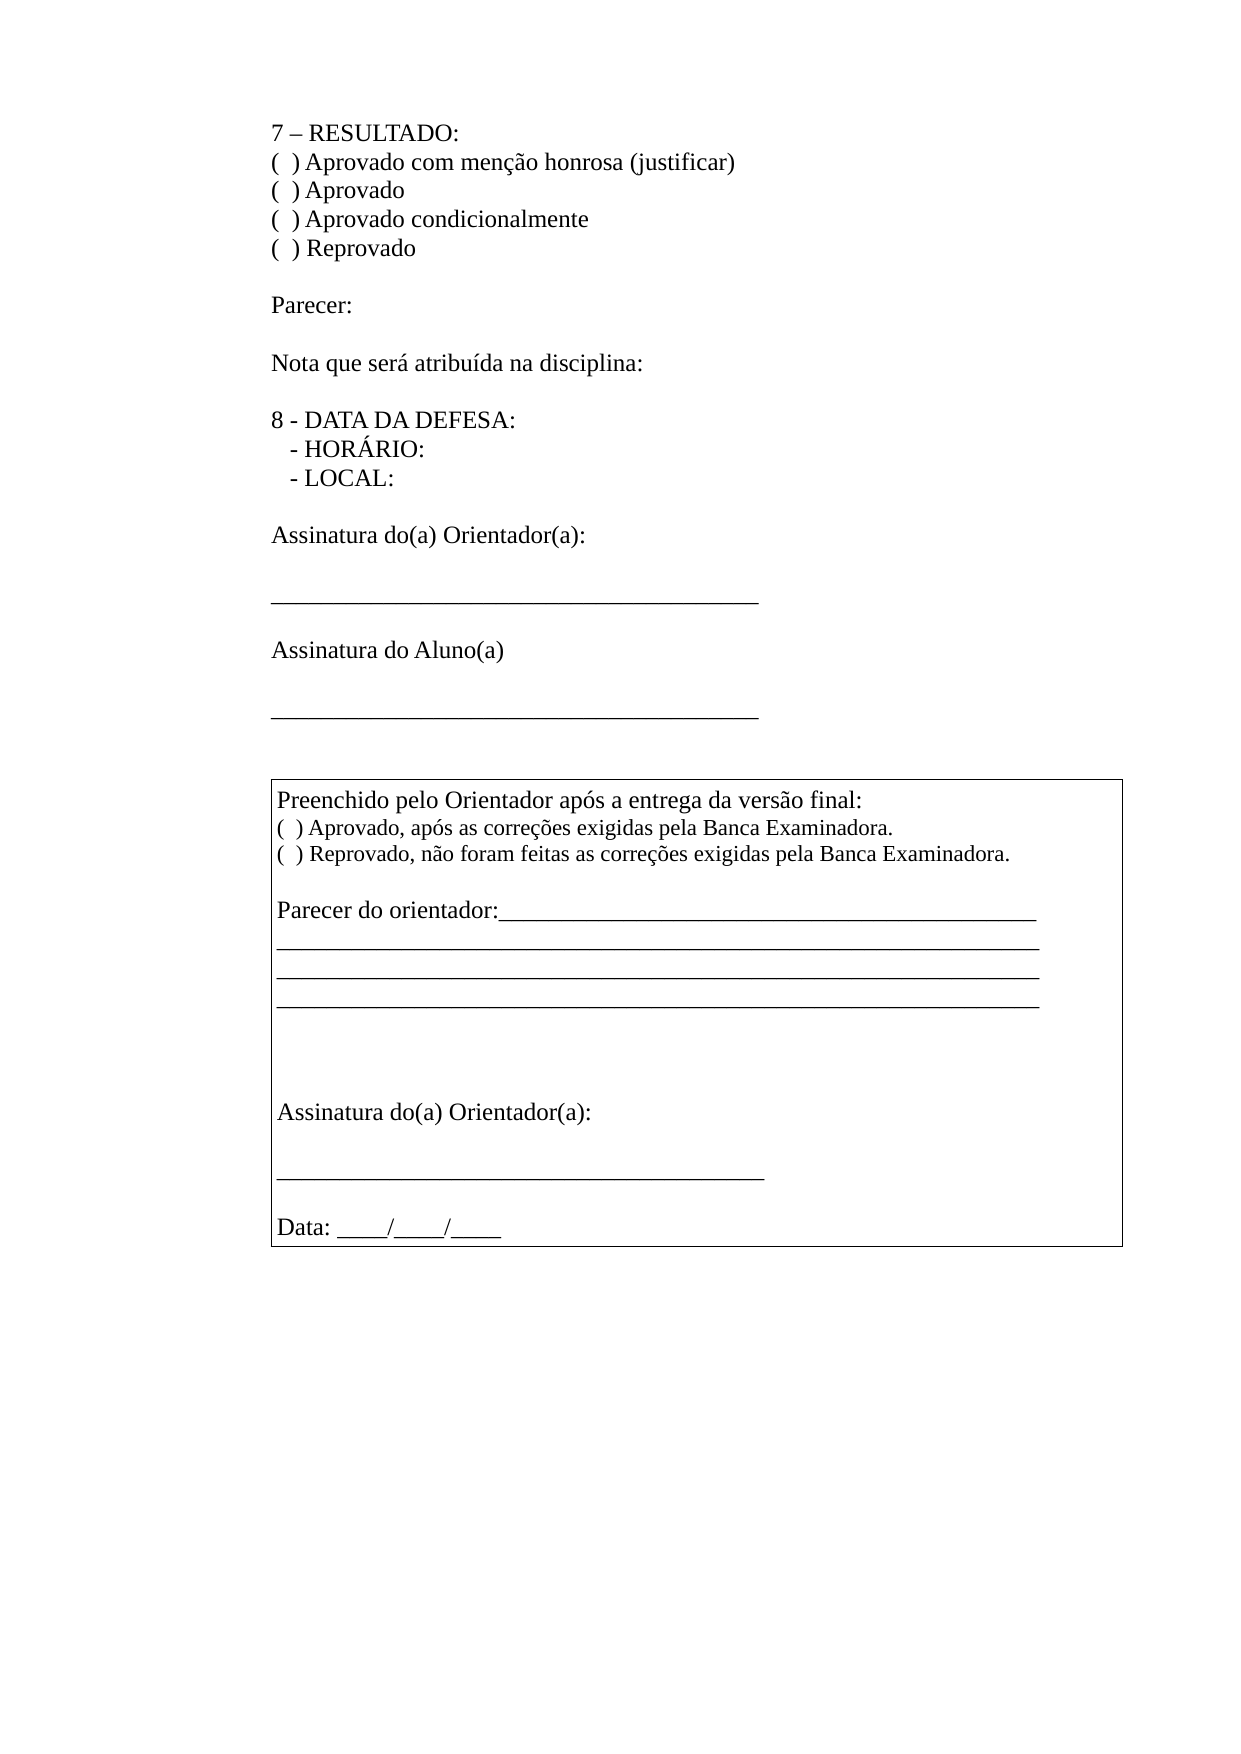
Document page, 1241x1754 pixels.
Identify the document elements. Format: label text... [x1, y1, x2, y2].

text 8 - DATA DA DEFESA: [271, 406, 1122, 434]
text Assinatura do Aluno(a) [271, 636, 1122, 664]
table_header Preenchido pelo Orientador após a entrega da versão final: ( ) Aprovado, após as correções exigidas pela Banca Examinadora. ( ) Reprovado, não foram feitas as correções exigidas pela Banca Examinadora. Parecer do orientador:___________________________________________ _____________________________________________________________ _____________________________________________________________ _____________________________________________________________ Assinatura do(a) Orientador(a): _______________________________________ Data: ____/____/____ [272, 780, 1122, 1246]
text ( ) Aprovado com menção honrosa (justificar) [271, 147, 1122, 176]
text Parecer: [271, 291, 1122, 319]
text ( ) Aprovado condicionalmente [271, 204, 1122, 233]
text 7 – RESULTADO: [271, 118, 1122, 147]
text Nota que será atribuída na disciplina: [271, 348, 1122, 377]
text _______________________________________ [271, 693, 1122, 722]
text Assinatura do(a) Orientador(a): [271, 521, 1122, 549]
text ( ) Aprovado [271, 176, 1122, 204]
text - LOCAL: [271, 463, 1122, 492]
text - HORÁRIO: [271, 434, 1122, 463]
text _______________________________________ [271, 578, 1122, 607]
text ( ) Reprovado [271, 233, 1122, 262]
